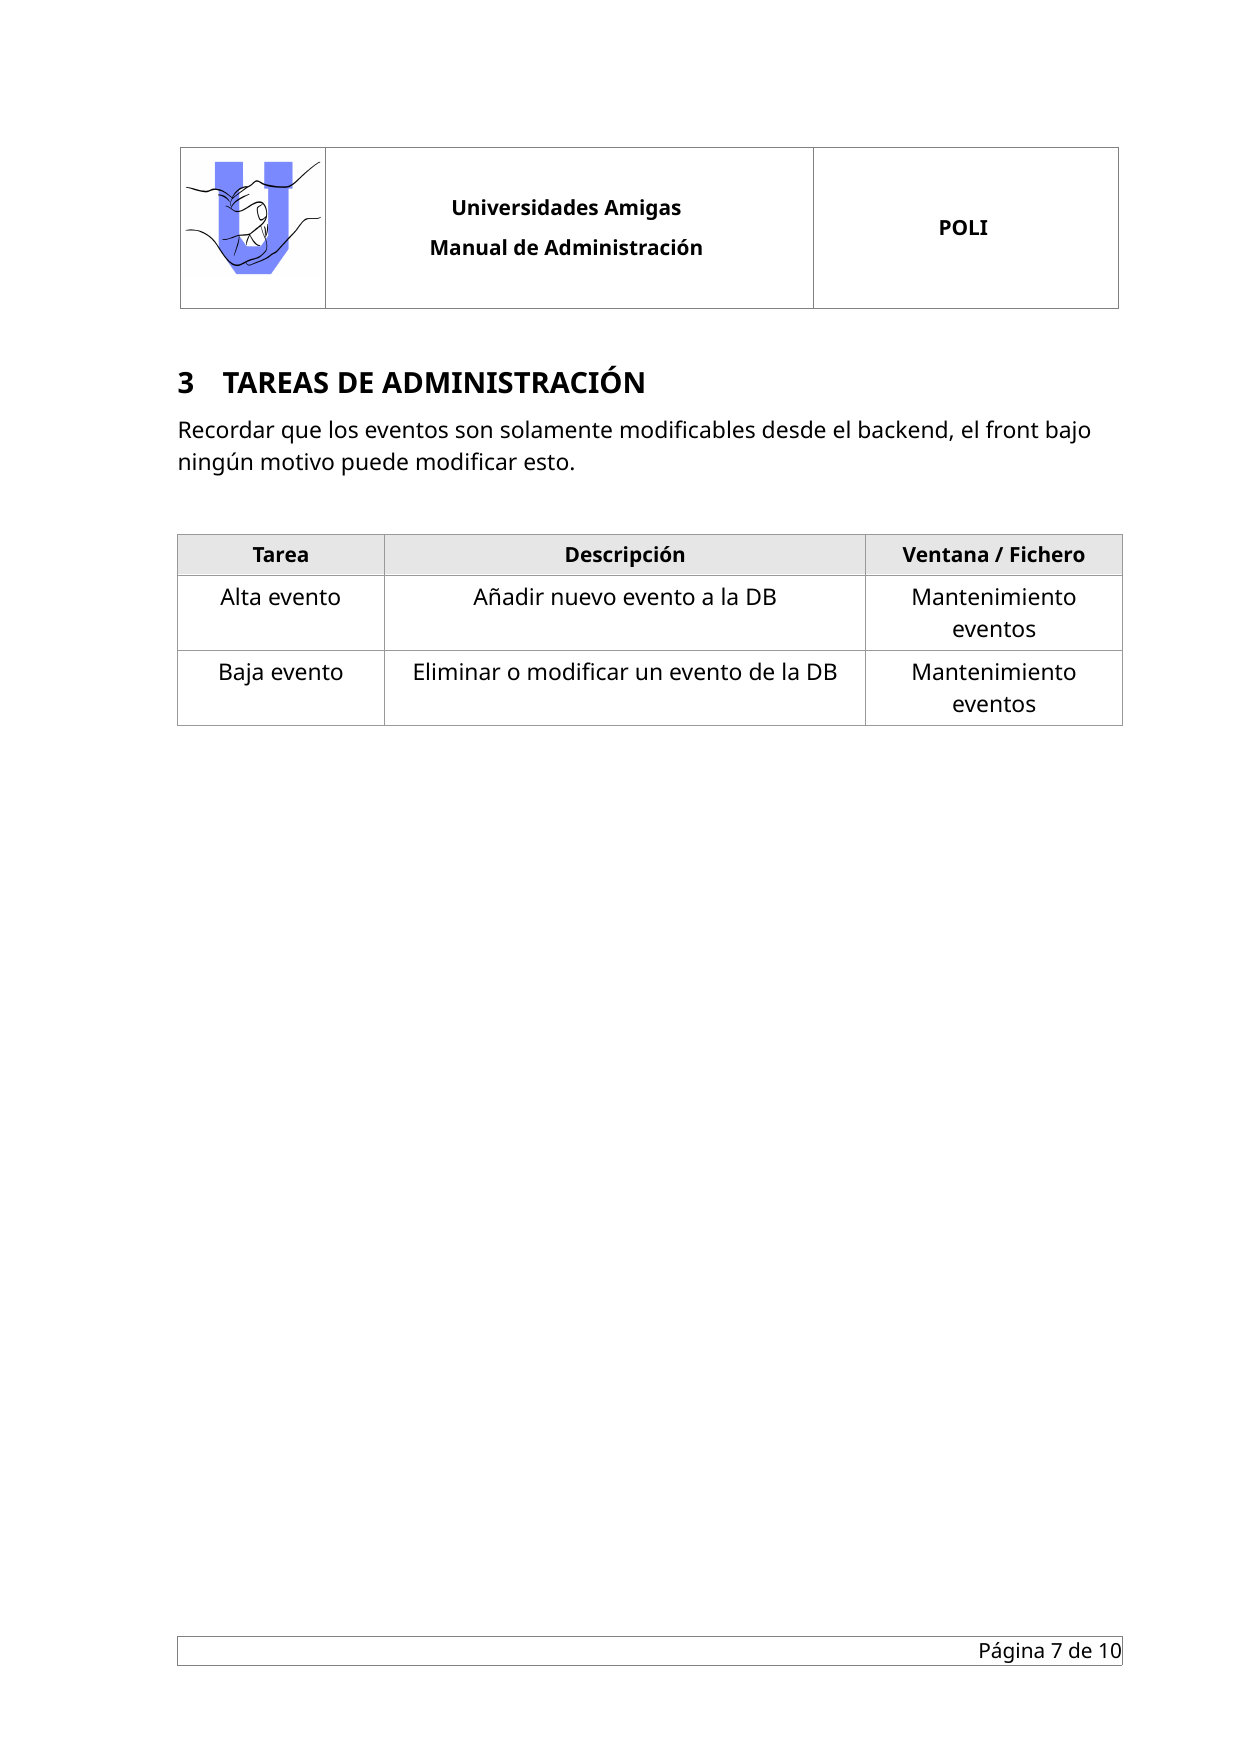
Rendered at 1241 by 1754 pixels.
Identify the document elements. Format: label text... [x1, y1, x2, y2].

table_header Tarea [178, 535, 384, 574]
table_cell Eliminar o modificar un evento de la DB [385, 651, 865, 724]
subtitle TAREAS DE ADMINISTRACIÓN [177, 362, 1122, 402]
table_cell Alta evento [178, 576, 384, 649]
table_cell Mantenimiento eventos [866, 576, 1122, 649]
table_header Descripción [385, 535, 865, 574]
table_cell Mantenimiento eventos [866, 651, 1122, 724]
table_cell Añadir nuevo evento a la DB [385, 576, 865, 649]
table_header Ventana / Fichero [866, 535, 1122, 574]
text Recordar que los eventos son solamente modificables desde el backend, el front bajo ningún motivo puede modificar esto. [177, 414, 1122, 477]
table_cell Baja evento [178, 651, 384, 724]
